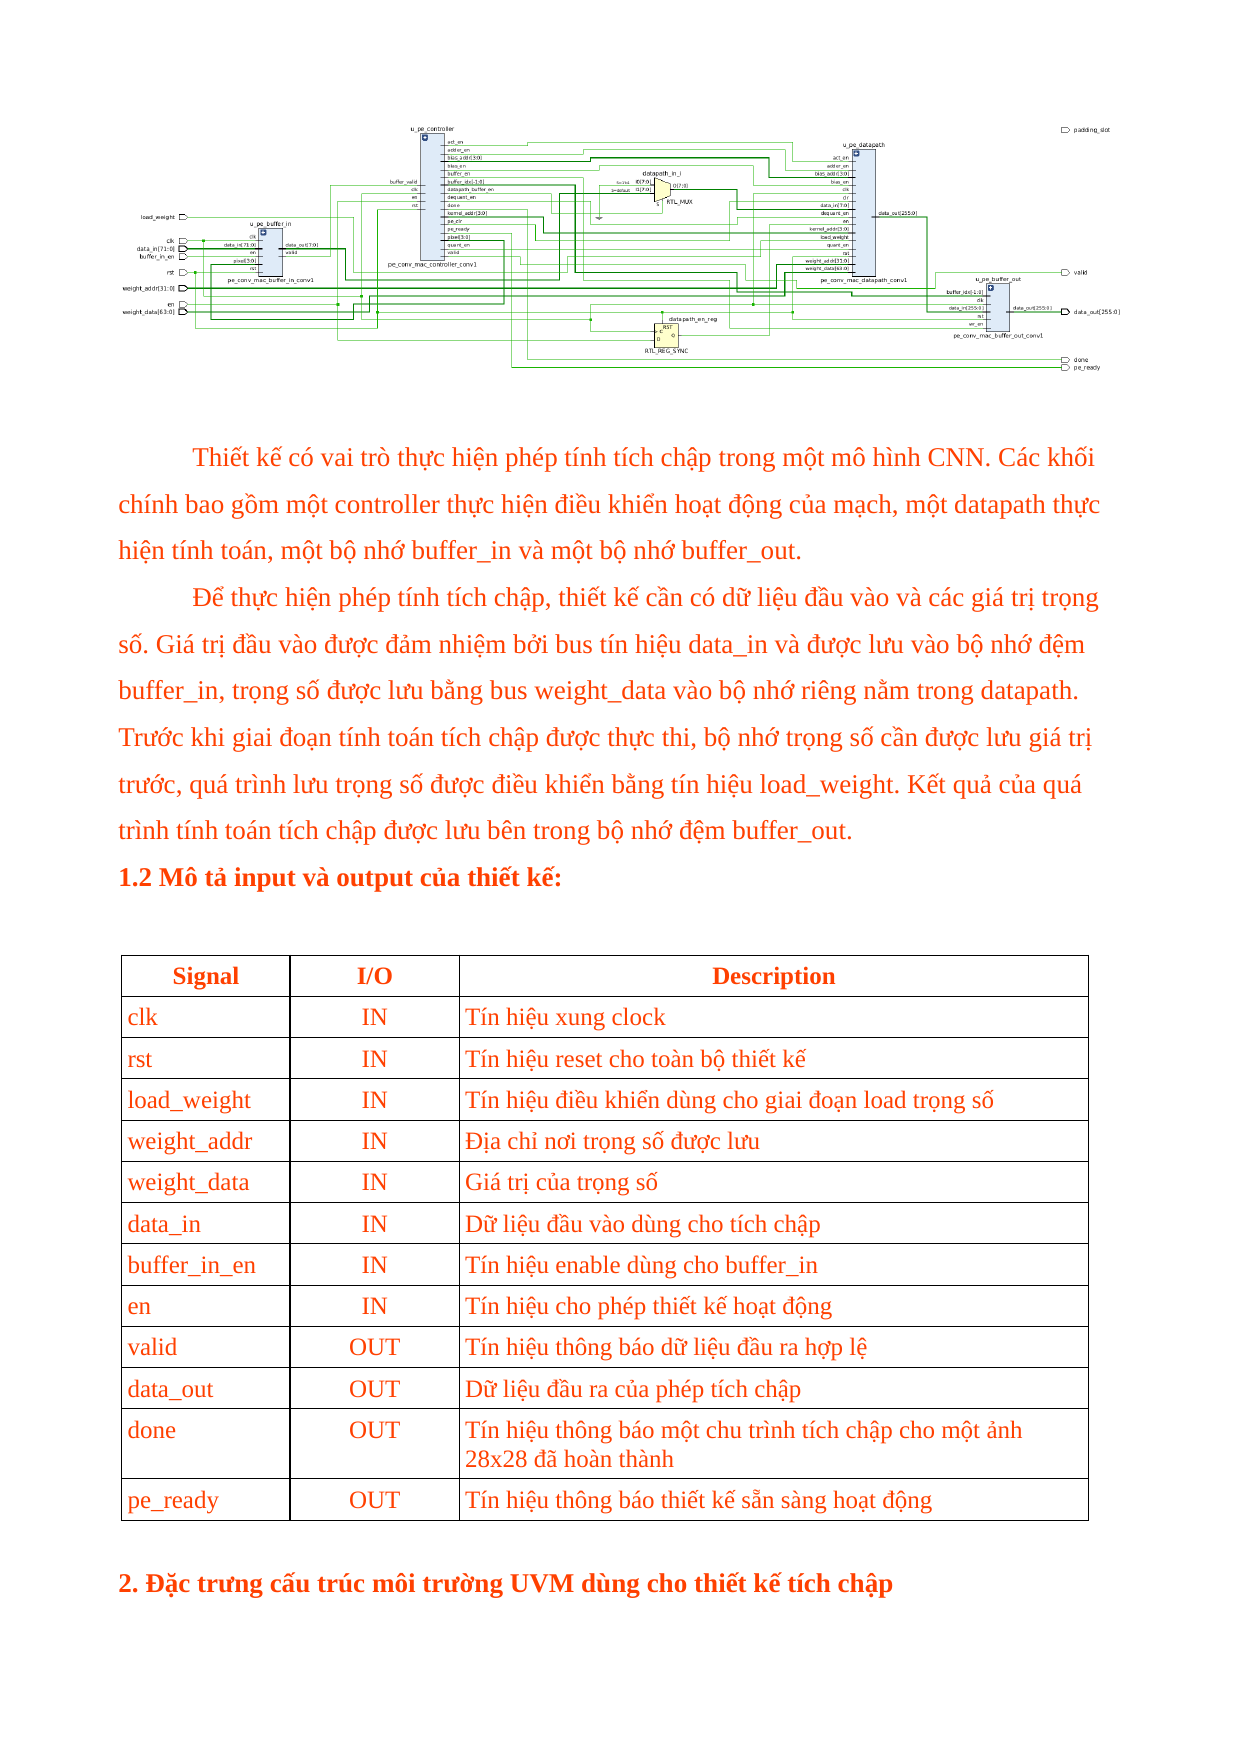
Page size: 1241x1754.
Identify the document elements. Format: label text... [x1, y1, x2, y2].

table_cell IN [291, 1038, 459, 1078]
table_cell Dữ liệu đầu vào dùng cho tích chập [460, 1203, 1088, 1243]
table_cell Địa chỉ nơi trọng số được lưu [460, 1121, 1088, 1161]
table_cell Tín hiệu thông báo thiết kế sẵn sàng hoạt động [460, 1479, 1088, 1519]
table_cell OUT [291, 1368, 459, 1408]
table_cell OUT [291, 1327, 459, 1367]
text Thiết kế có vai trò thực hiện phép tính tích chập trong một mô hình CNN. Các khối chính bao gồm một controller thực hiện điều khiển hoạt động của mạch, một datapath thực hiện tính toán, một bộ nhớ buffer_in và một bộ nhớ buffer_out. [118, 379, 1122, 566]
table_cell Tín hiệu điều khiển dùng cho giai đoạn load trọng số [460, 1079, 1088, 1119]
table_cell Tín hiệu thông báo một chu trình tích chập cho một ảnh 28x28 đã hoàn thành [460, 1409, 1088, 1478]
table_cell OUT [291, 1409, 459, 1478]
picture [118, 118, 1123, 379]
table_cell clk [122, 997, 289, 1037]
table_cell OUT [291, 1479, 459, 1519]
table_cell IN [291, 1079, 459, 1119]
table_cell IN [291, 1203, 459, 1243]
text 1.2 Mô tả input và output của thiết kế: [118, 861, 1122, 892]
table_cell IN [291, 1286, 459, 1326]
table_cell load_weight [122, 1079, 289, 1119]
table_cell Tín hiệu thông báo dữ liệu đầu ra hợp lệ [460, 1327, 1088, 1367]
table_cell done [122, 1409, 289, 1478]
table_cell Tín hiệu cho phép thiết kế hoạt động [460, 1286, 1088, 1326]
text Để thực hiện phép tính tích chập, thiết kế cần có dữ liệu đầu vào và các giá trị trọng số. Giá trị đầu vào được đảm nhiệm bởi bus tín hiệu data_in và được lưu vào bộ nhớ đệm buffer_in, trọng số được lưu bằng bus weight_data vào bộ nhớ riêng nằm trong datapath. Trước khi giai đoạn tính toán tích chập được thực thi, bộ nhớ trọng số cần được lưu giá trị trước, quá trình lưu trọng số được điều khiển bằng tín hiệu load_weight. Kết quả của quá trình tính toán tích chập được lưu bên trong bộ nhớ đệm buffer_out. [118, 581, 1122, 846]
table_cell weight_data [122, 1162, 289, 1202]
table_cell Dữ liệu đầu ra của phép tích chập [460, 1368, 1088, 1408]
table_cell buffer_in_en [122, 1244, 289, 1284]
table_cell IN [291, 1244, 459, 1284]
table_cell en [122, 1286, 289, 1326]
table_cell Tín hiệu reset cho toàn bộ thiết kế [460, 1038, 1088, 1078]
table_header I/O [291, 956, 459, 996]
table_cell data_in [122, 1203, 289, 1243]
table_cell Tín hiệu xung clock [460, 997, 1088, 1037]
table_cell Tín hiệu enable dùng cho buffer_in [460, 1244, 1088, 1284]
table_cell Giá trị của trọng số [460, 1162, 1088, 1202]
table_cell IN [291, 997, 459, 1037]
table_cell weight_addr [122, 1121, 289, 1161]
table_cell IN [291, 1162, 459, 1202]
table_header Signal [122, 956, 289, 996]
table_cell IN [291, 1121, 459, 1161]
table_cell rst [122, 1038, 289, 1078]
table_cell pe_ready [122, 1479, 289, 1519]
table_cell valid [122, 1327, 289, 1367]
table_header Description [460, 956, 1088, 996]
table_cell data_out [122, 1368, 289, 1408]
text 2. Đặc trưng cấu trúc môi trường UVM dùng cho thiết kế tích chập [118, 1567, 1122, 1598]
